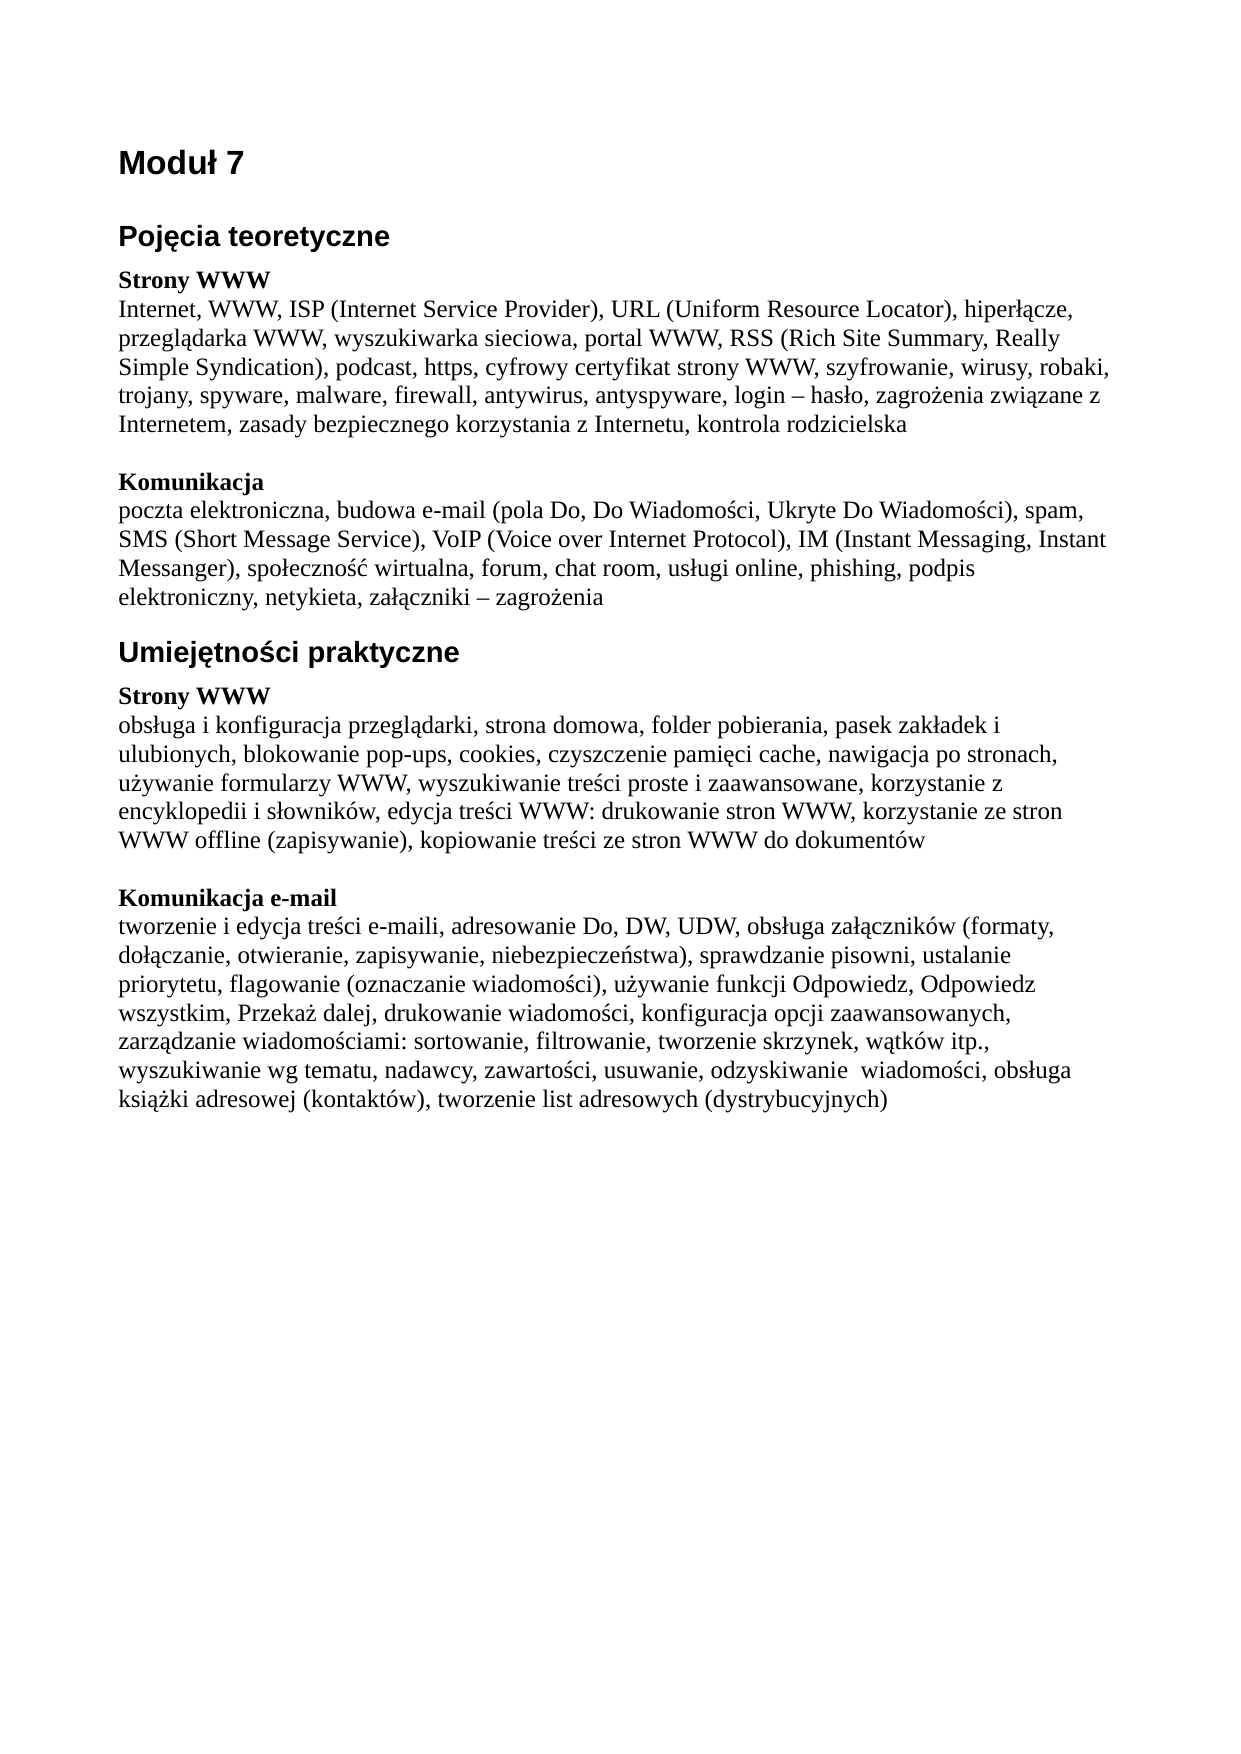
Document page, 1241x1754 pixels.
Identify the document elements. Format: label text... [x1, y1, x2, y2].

text Strony WWW [118, 681, 1122, 710]
text poczta elektroniczna, budowa e-mail (pola Do, Do Wiadomości, Ukryte Do Wiadomości), spam, SMS (Short Message Service), VoIP (Voice over Internet Protocol), IM (Instant Messaging, Instant Messanger), społeczność wirtualna, forum, chat room, usługi online, phishing, podpis elektroniczny, netykieta, załączniki – zagrożenia [118, 495, 1122, 610]
text Strony WWW [118, 265, 1122, 294]
text obsługa i konfiguracja przeglądarki, strona domowa, folder pobierania, pasek zakładek i ulubionych, blokowanie pop-ups, cookies, czyszczenie pamięci cache, nawigacja po stronach, używanie formularzy WWW, wyszukiwanie treści proste i zaawansowane, korzystanie z encyklopedii i słowników, edycja treści WWW: drukowanie stron WWW, korzystanie ze stron WWW offline (zapisywanie), kopiowanie treści ze stron WWW do dokumentów [118, 710, 1122, 854]
text Komunikacja e-mail [118, 883, 1122, 911]
text tworzenie i edycja treści e-maili, adresowanie Do, DW, UDW, obsługa załączników (formaty, dołączanie, otwieranie, zapisywanie, niebezpieczeństwa), sprawdzanie pisowni, ustalanie priorytetu, flagowanie (oznaczanie wiadomości), używanie funkcji Odpowiedz, Odpowiedz wszystkim, Przekaż dalej, drukowanie wiadomości, konfiguracja opcji zaawansowanych, zarządzanie wiadomościami: sortowanie, filtrowanie, tworzenie skrzynek, wątków itp., wyszukiwanie wg tematu, nadawcy, zawartości, usuwanie, odzyskiwanie wiadomości, obsługa książki adresowej (kontaktów), tworzenie list adresowych (dystrybucyjnych) [118, 911, 1122, 1113]
text Internet, WWW, ISP (Internet Service Provider), URL (Uniform Resource Locator), hiperłącze, przeglądarka WWW, wyszukiwarka sieciowa, portal WWW, RSS (Rich Site Summary, Really Simple Syndication), podcast, https, cyfrowy certyfikat strony WWW, szyfrowanie, wirusy, robaki, trojany, spyware, malware, firewall, antywirus, antyspyware, login – hasło, zagrożenia związane z Internetem, zasady bezpiecznego korzystania z Internetu, kontrola rodzicielska [118, 294, 1122, 438]
text Komunikacja [118, 467, 1122, 495]
subtitle Pojęcia teoretyczne [118, 219, 1122, 253]
subtitle Moduł 7 [118, 143, 1122, 182]
subtitle Umiejętności praktyczne [118, 635, 1122, 669]
